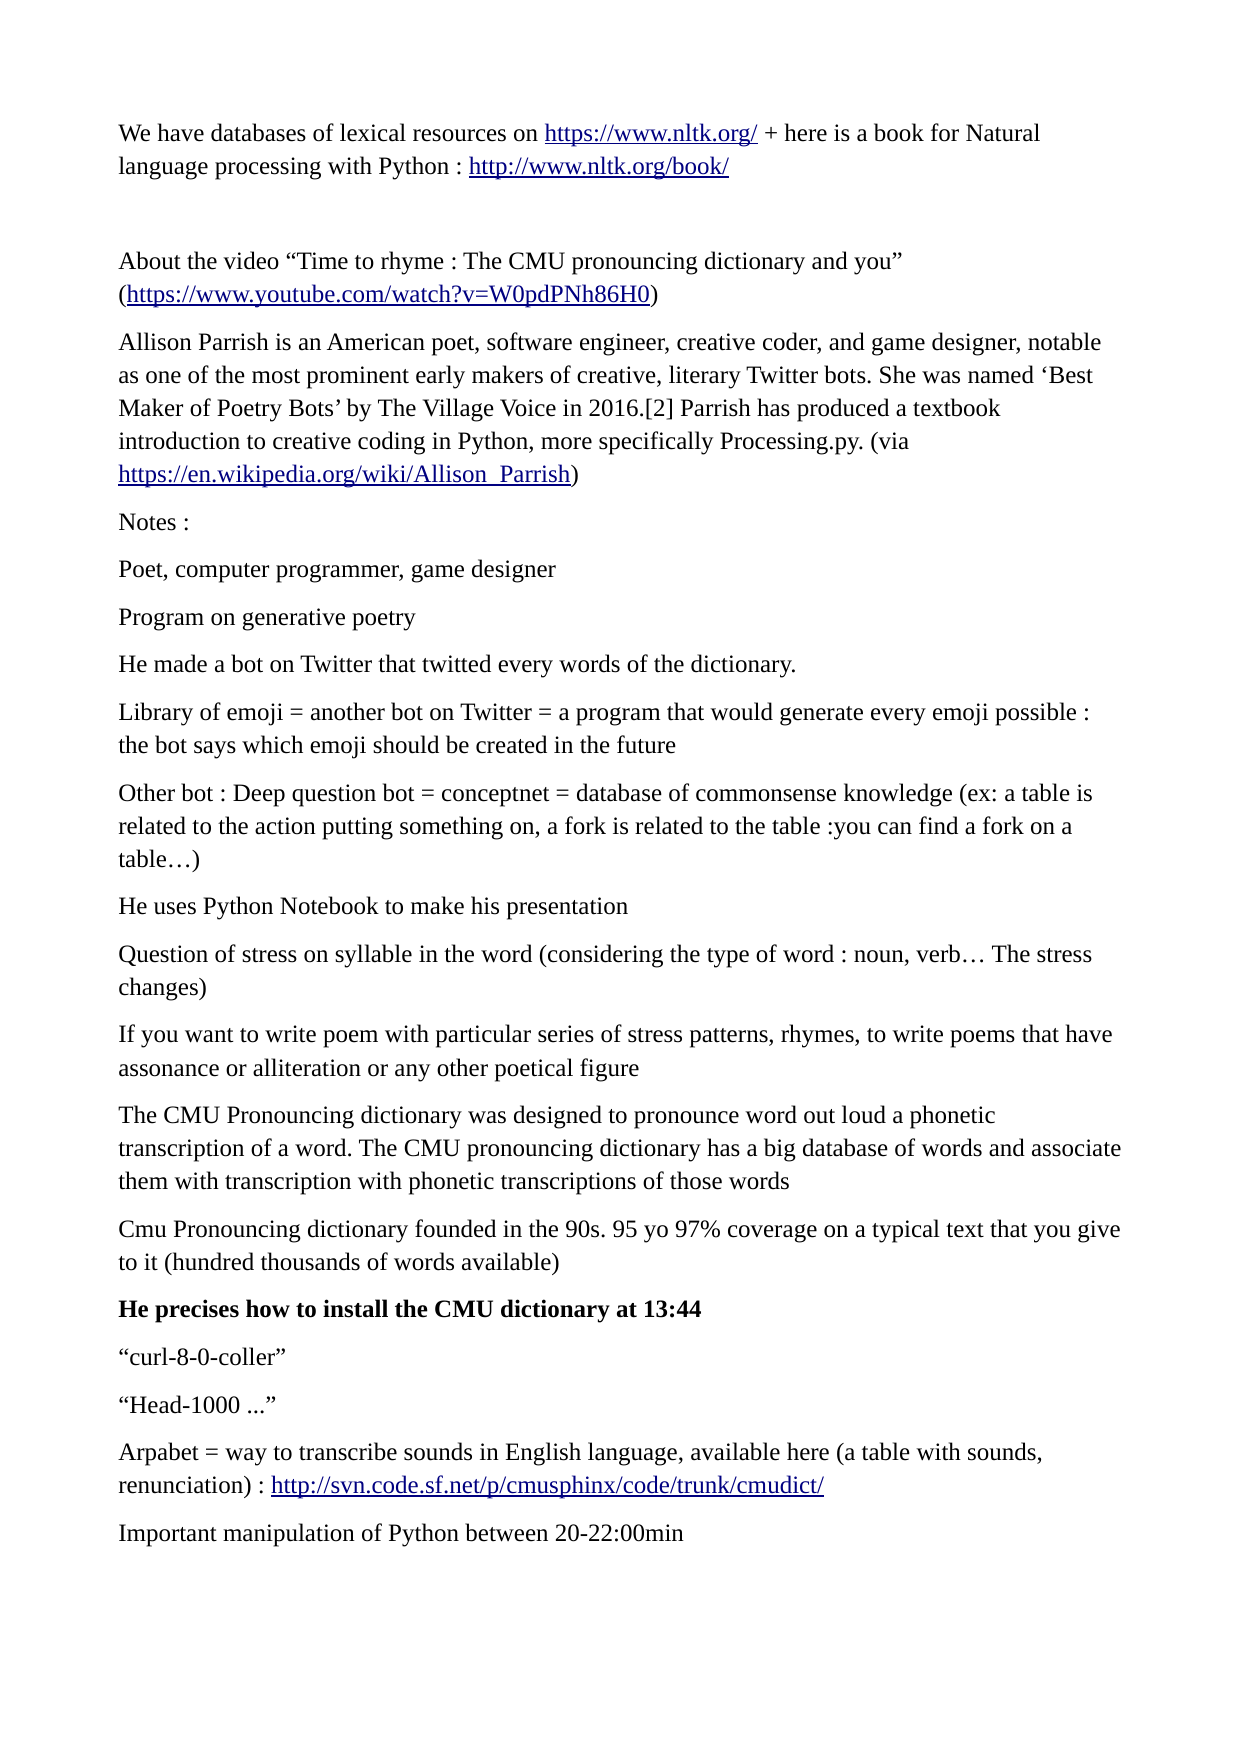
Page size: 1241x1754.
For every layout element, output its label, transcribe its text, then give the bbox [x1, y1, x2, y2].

text Allison Parrish is an American poet, software engineer, creative coder, and game designer, notable as one of the most prominent early makers of creative, literary Twitter bots. She was named ‘Best Maker of Poetry Bots’ by The Village Voice in 2016.[2] Parrish has produced a textbook introduction to creative coding in Python, more specifically Processing.py. (via https://en.wikipedia.org/wiki/Allison_Parrish) [118, 327, 1122, 488]
text He precises how to install the CMU dictionary at 13:44 [118, 1294, 1122, 1323]
text Other bot : Deep question bot = conceptnet = database of commonsense knowledge (ex: a table is related to the action putting something on, a fork is related to the table :you can find a fork on a table…) [118, 778, 1122, 872]
text We have databases of lexical resources on https://www.nltk.org/ + here is a book for Natural language processing with Python : http://www.nltk.org/book/ [118, 118, 1122, 180]
text About the video “Time to rhyme : The CMU pronouncing dictionary and you” (https://www.youtube.com/watch?v=W0pdPNh86H0) [118, 246, 1122, 308]
text He uses Python Notebook to make his presentation [118, 891, 1122, 920]
text He made a bot on Twitter that twitted every words of the dictionary. [118, 649, 1122, 678]
text Question of stress on syllable in the word (considering the type of word : noun, verb… The stress changes) [118, 939, 1122, 1001]
text Arpabet = way to transcribe sounds in English language, available here (a table with sounds, renunciation) : http://svn.code.sf.net/p/cmusphinx/code/trunk/cmudict/ [118, 1437, 1122, 1499]
text The CMU Pronouncing dictionary was designed to pronounce word out loud a phonetic transcription of a word. The CMU pronouncing dictionary has a big database of words and associate them with transcription with phonetic transcriptions of those words [118, 1100, 1122, 1195]
text “Head-1000 ...” [118, 1390, 1122, 1418]
text If you want to write poem with particular series of stress patterns, rhymes, to write poems that have assonance or alliteration or any other poetical figure [118, 1019, 1122, 1081]
text Notes : [118, 507, 1122, 535]
text Program on generative poetry [118, 602, 1122, 631]
text Library of emoji = another bot on Twitter = a program that would generate every emoji possible : the bot says which emoji should be created in the future [118, 697, 1122, 759]
text “curl-8-0-coller” [118, 1342, 1122, 1371]
text Poet, computer programmer, game designer [118, 554, 1122, 583]
text Important manipulation of Python between 20-22:00min [118, 1518, 1122, 1547]
text Cmu Pronouncing dictionary founded in the 90s. 95 yo 97% coverage on a typical text that you give to it (hundred thousands of words available) [118, 1214, 1122, 1276]
